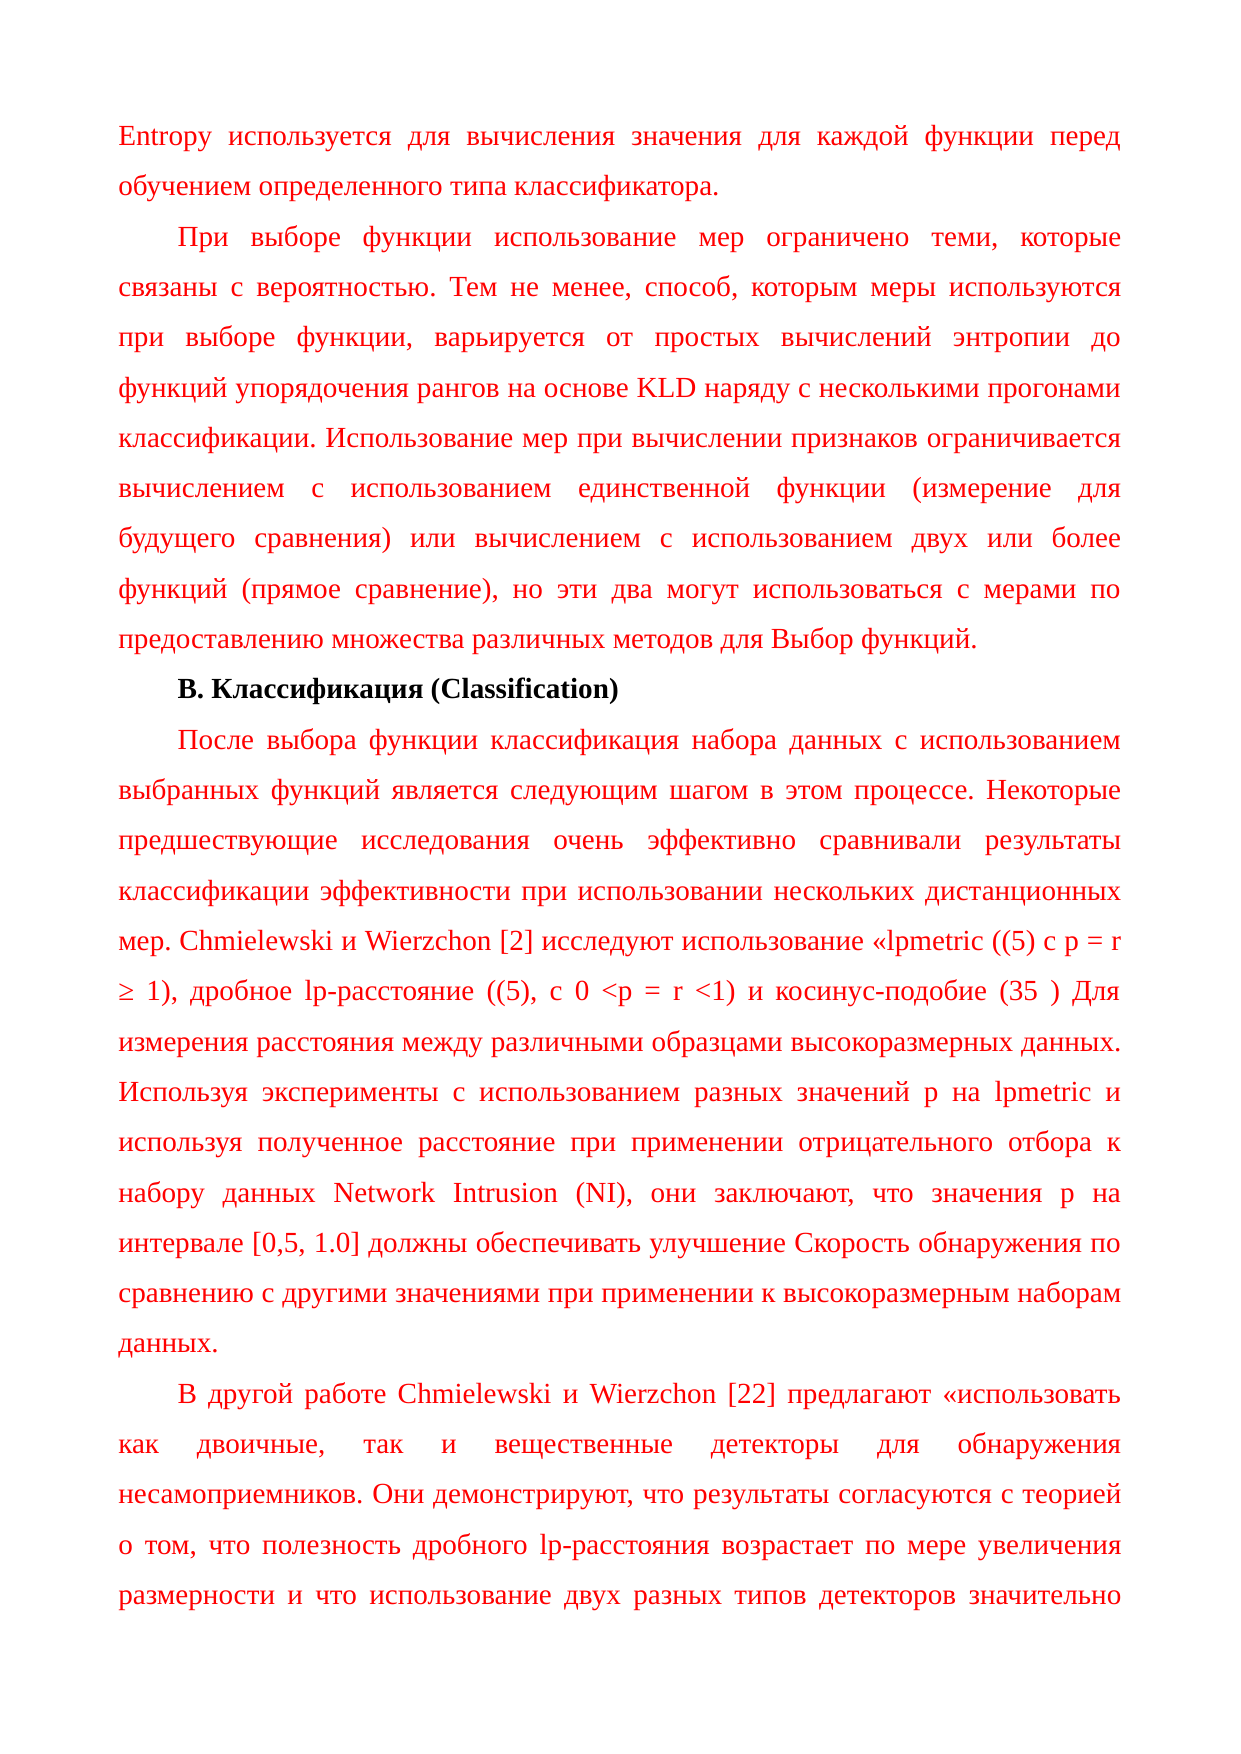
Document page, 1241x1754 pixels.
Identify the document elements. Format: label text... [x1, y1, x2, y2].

text В другой работе Chmielewski и Wierzchon [22] предлагают «использовать как двоичные, так и вещественные детекторы для обнаружения несамоприемников. Они демонстрируют, что результаты согласуются с теорией о том, что полезность дробного lp-расстояния возрастает по мере увеличения размерности и что использование двух разных типов детекторов значительно [118, 1376, 1122, 1611]
text При выборе функции использование мер ограничено теми, которые связаны с вероятностью. Тем не менее, способ, которым меры используются при выборе функции, варьируется от простых вычислений энтропии до функций упорядочения рангов на основе KLD наряду с несколькими прогонами классификации. Использование мер при вычислении признаков ограничивается вычислением с использованием единственной функции (измерение для будущего сравнения) или вычислением с использованием двух или более функций (прямое сравнение), но эти два могут использоваться с мерами по предоставлению множества различных методов для Выбор функций. [118, 219, 1122, 655]
text После выбора функции классификация набора данных с использованием выбранных функций является следующим шагом в этом процессе. Некоторые предшествующие исследования очень эффективно сравнивали результаты классификации эффективности при использовании нескольких дистанционных мер. Chmielewski и Wierzchon [2] исследуют использование «lpmetric ((5) с p = r ≥ 1), дробное lp-расстояние ((5), с 0 <p = r <1) и косинус-подобие (35 ) Для измерения расстояния между различными образцами высокоразмерных данных. Используя эксперименты с использованием разных значений p на lpmetric и используя полученное расстояние при применении отрицательного отбора к набору данных Network Intrusion (NI), они заключают, что значения p на интервале [0,5, 1.0] должны обеспечивать улучшение Скорость обнаружения по сравнению с другими значениями при применении к высокоразмерным наборам данных. [118, 722, 1122, 1359]
text В. Классификация (Classification) [118, 672, 1122, 705]
text Entropy используется для вычисления значения для каждой функции перед обучением определенного типа классификатора. [118, 118, 1122, 202]
